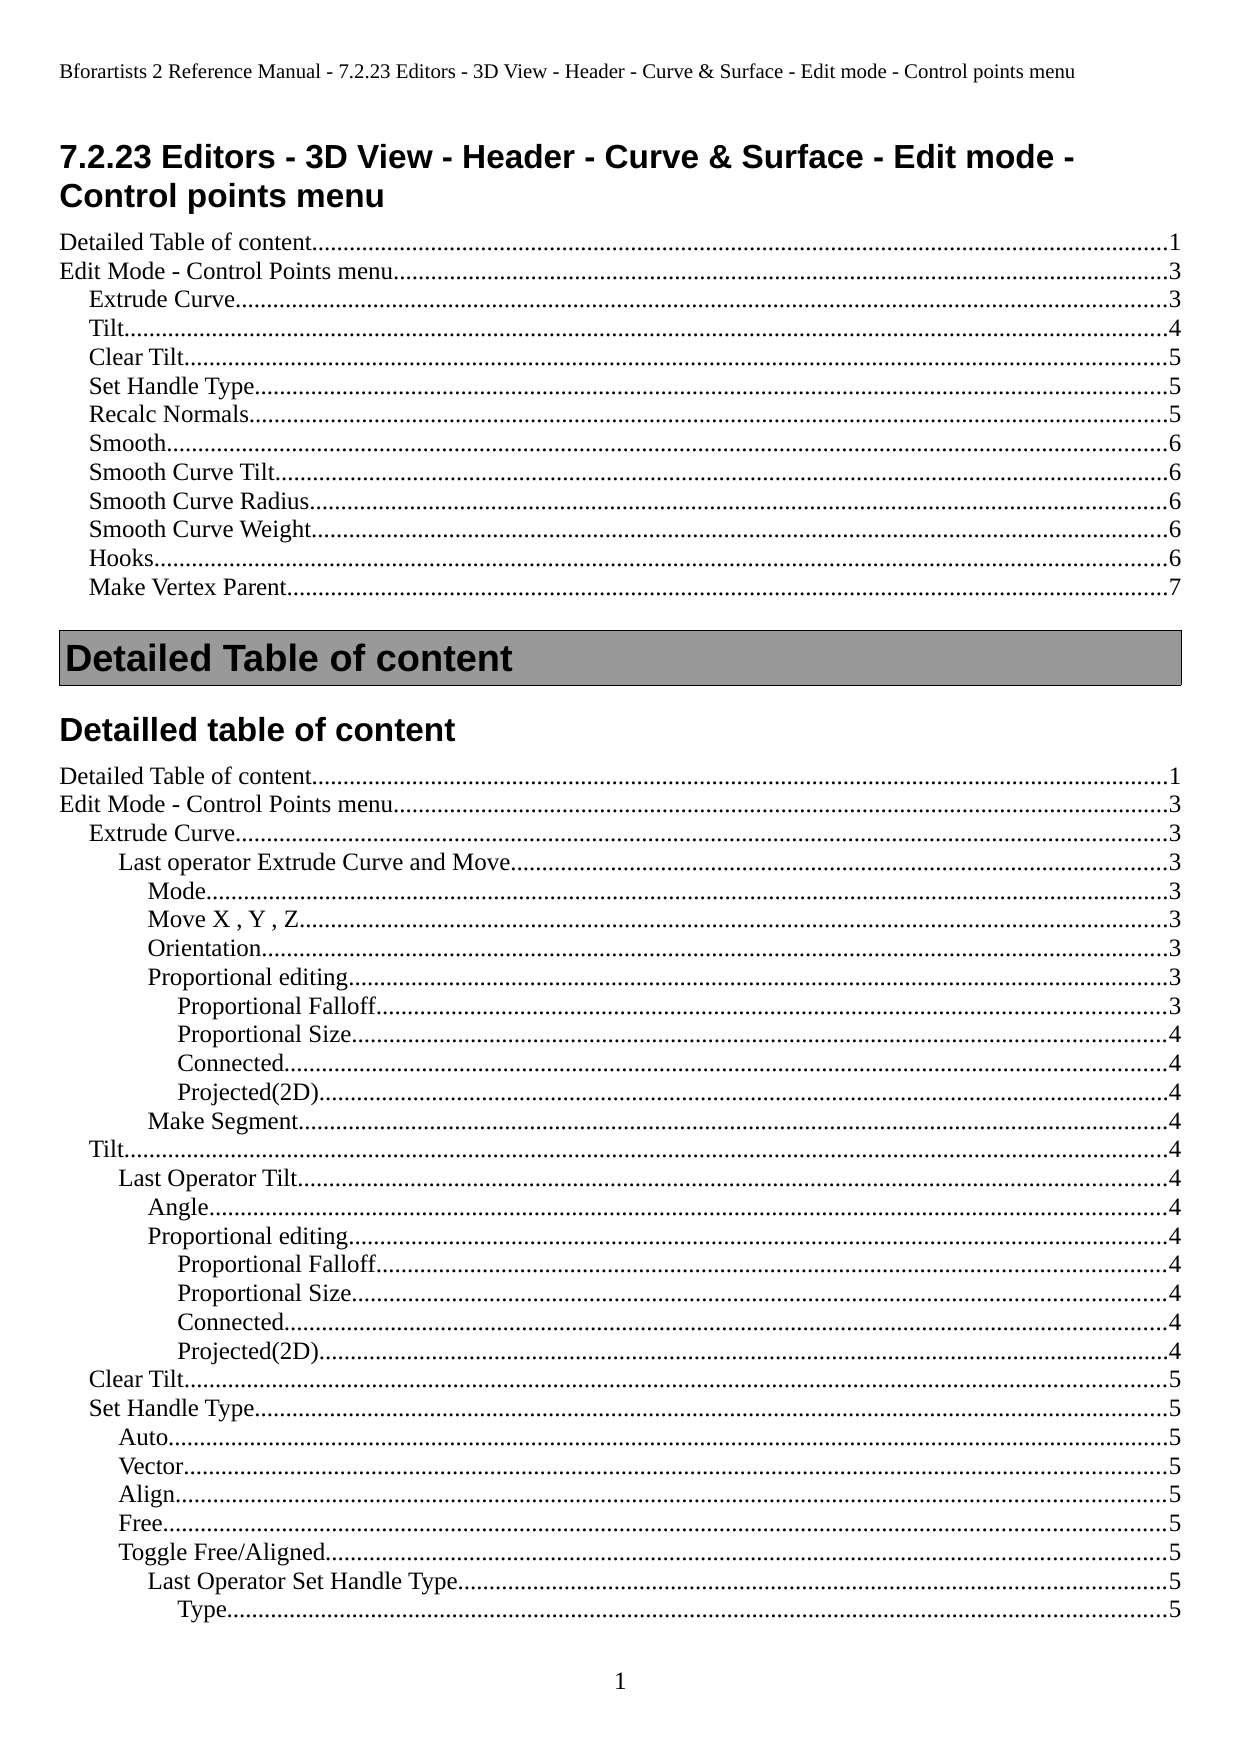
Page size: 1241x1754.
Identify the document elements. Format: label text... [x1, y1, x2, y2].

text Proportional Size 4 [177, 1019, 1181, 1048]
text Projected(2D) 4 [177, 1077, 1181, 1106]
text Clear Tilt 5 [88, 1364, 1181, 1393]
table_header Detailed Table of content [60, 631, 1181, 685]
text Detailed Table of content 1 [59, 761, 1181, 789]
text Clear Tilt 5 [88, 342, 1181, 371]
text Tilt 4 [88, 313, 1181, 342]
text Extrude Curve 3 [88, 818, 1181, 847]
text Last Operator Tilt 4 [118, 1163, 1181, 1192]
text Smooth Curve Weight 6 [88, 514, 1181, 543]
text Recalc Normals 5 [88, 399, 1181, 428]
text Proportional Falloff 3 [177, 991, 1181, 1019]
text Connected 4 [177, 1307, 1181, 1336]
text Proportional Falloff 4 [177, 1249, 1181, 1278]
text Projected(2D) 4 [177, 1336, 1181, 1364]
text Hooks 6 [88, 543, 1181, 572]
text Auto 5 [118, 1422, 1181, 1451]
text Connected 4 [177, 1048, 1181, 1077]
subtitle Detailled table of content [59, 710, 1181, 748]
text Tilt 4 [88, 1134, 1181, 1163]
text Type 5 [177, 1594, 1181, 1623]
text Move X , Y , Z 3 [147, 904, 1181, 933]
text Edit Mode - Control Points menu 3 [59, 256, 1181, 284]
text Smooth 6 [88, 428, 1181, 457]
text Vector 5 [118, 1451, 1181, 1479]
text Smooth Curve Tilt 6 [88, 457, 1181, 486]
text Set Handle Type 5 [88, 371, 1181, 399]
text Edit Mode - Control Points menu 3 [59, 789, 1181, 818]
subtitle 7.2.23 Editors - 3D View - Header - Curve & Surface - Edit mode - Control points menu [59, 138, 1181, 214]
text Extrude Curve 3 [88, 284, 1181, 313]
text Orientation 3 [147, 933, 1181, 962]
text Proportional editing 4 [147, 1221, 1181, 1249]
text Set Handle Type 5 [88, 1393, 1181, 1422]
text Free 5 [118, 1508, 1181, 1537]
text Make Segment 4 [147, 1106, 1181, 1134]
text Smooth Curve Radius 6 [88, 486, 1181, 514]
text Last Operator Set Handle Type 5 [147, 1566, 1181, 1594]
text Make Vertex Parent 7 [88, 572, 1181, 601]
text Last operator Extrude Curve and Move 3 [118, 847, 1181, 876]
text Toggle Free/Aligned 5 [118, 1537, 1181, 1566]
text Align 5 [118, 1479, 1181, 1508]
text Mode 3 [147, 876, 1181, 904]
text Proportional Size 4 [177, 1278, 1181, 1307]
text Angle 4 [147, 1192, 1181, 1221]
text Proportional editing 3 [147, 962, 1181, 991]
text Detailed Table of content 1 [59, 227, 1181, 256]
